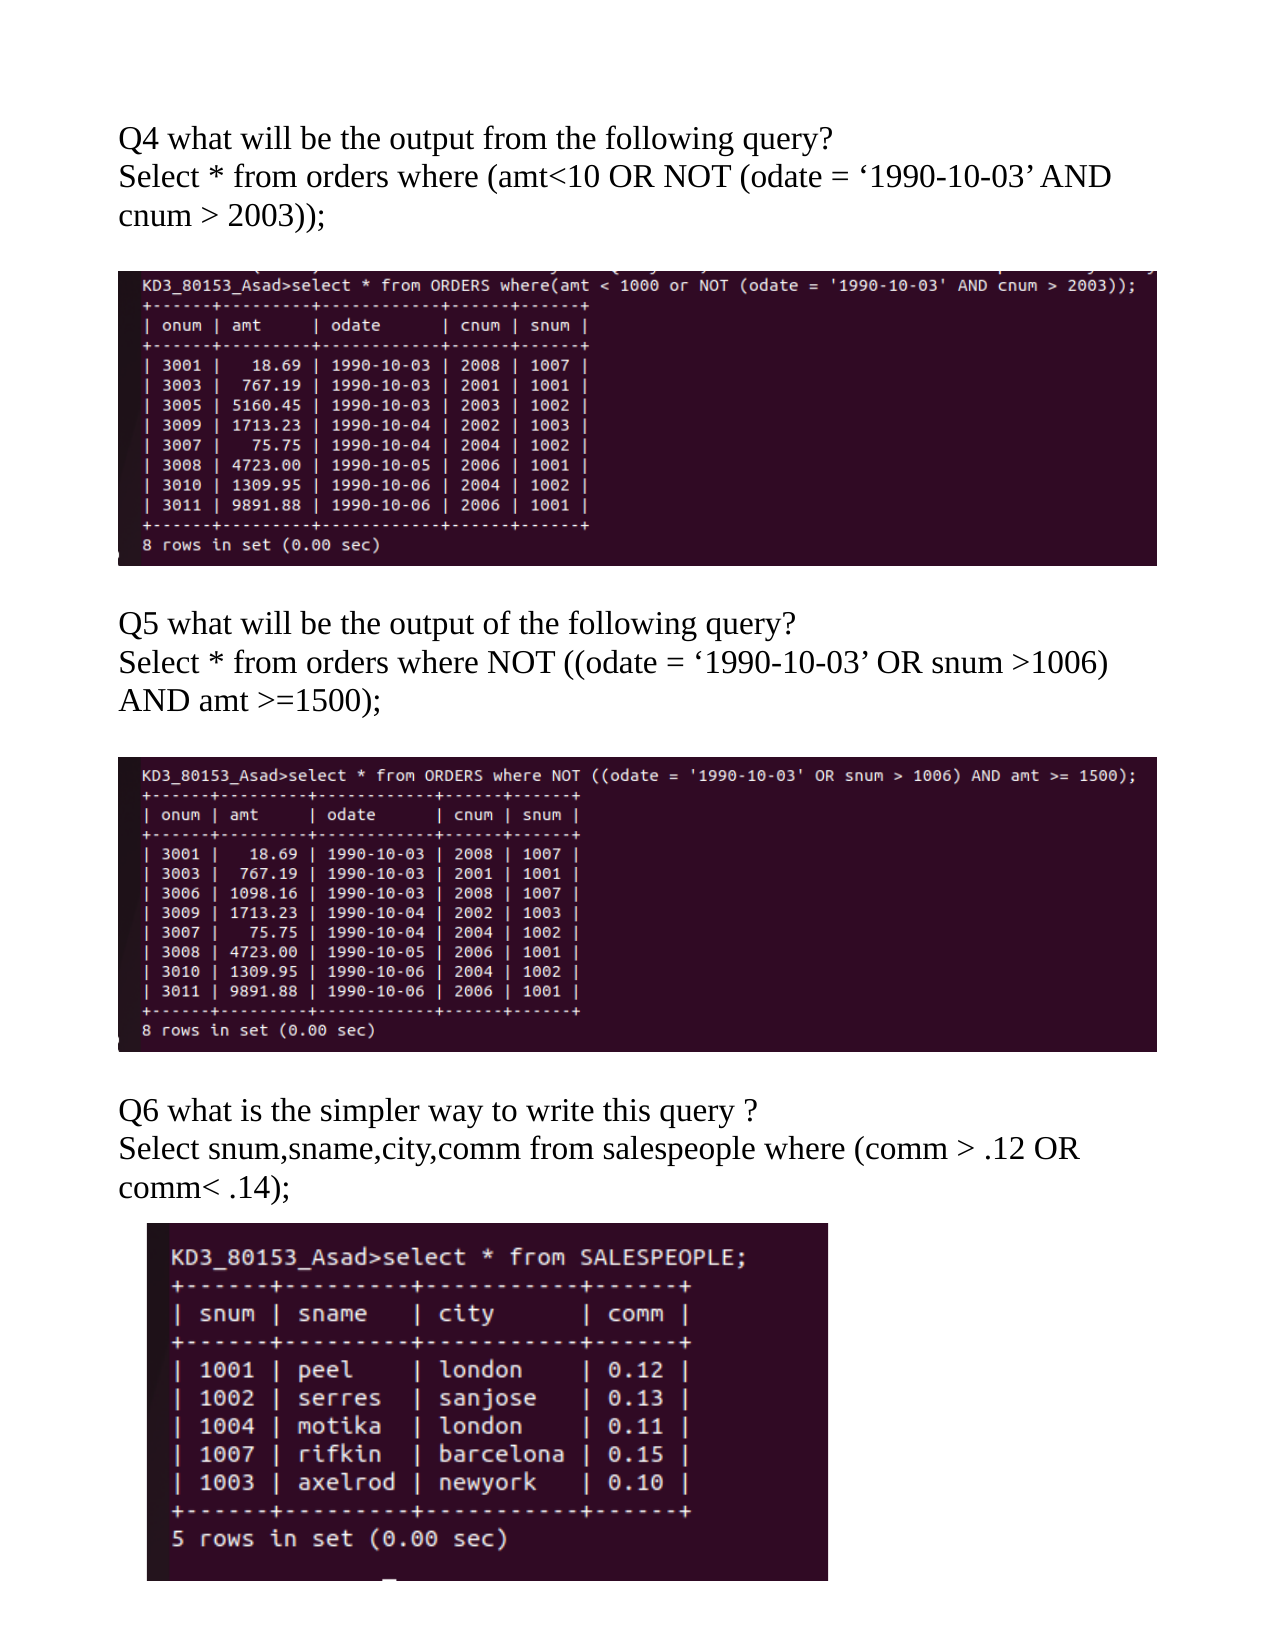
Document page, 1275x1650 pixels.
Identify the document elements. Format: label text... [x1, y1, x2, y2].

picture [118, 757, 1157, 1052]
picture [146, 1223, 829, 1581]
text Q5 what will be the output of the following query? [118, 604, 1157, 642]
text Select * from orders where NOT ((odate = ‘1990-10-03’ OR snum >1006) AND amt >=1500); [118, 642, 1157, 719]
text Select * from orders where (amt<10 OR NOT (odate = ‘1990-10-03’ AND cnum > 2003)); [118, 156, 1157, 233]
text Q4 what will be the output from the following query? [118, 118, 1157, 156]
picture [118, 271, 1157, 566]
text Q6 what is the simpler way to write this query ? [118, 1090, 1157, 1128]
text Select snum,sname,city,comm from salespeople where (comm > .12 OR comm< .14); [118, 1128, 1157, 1205]
